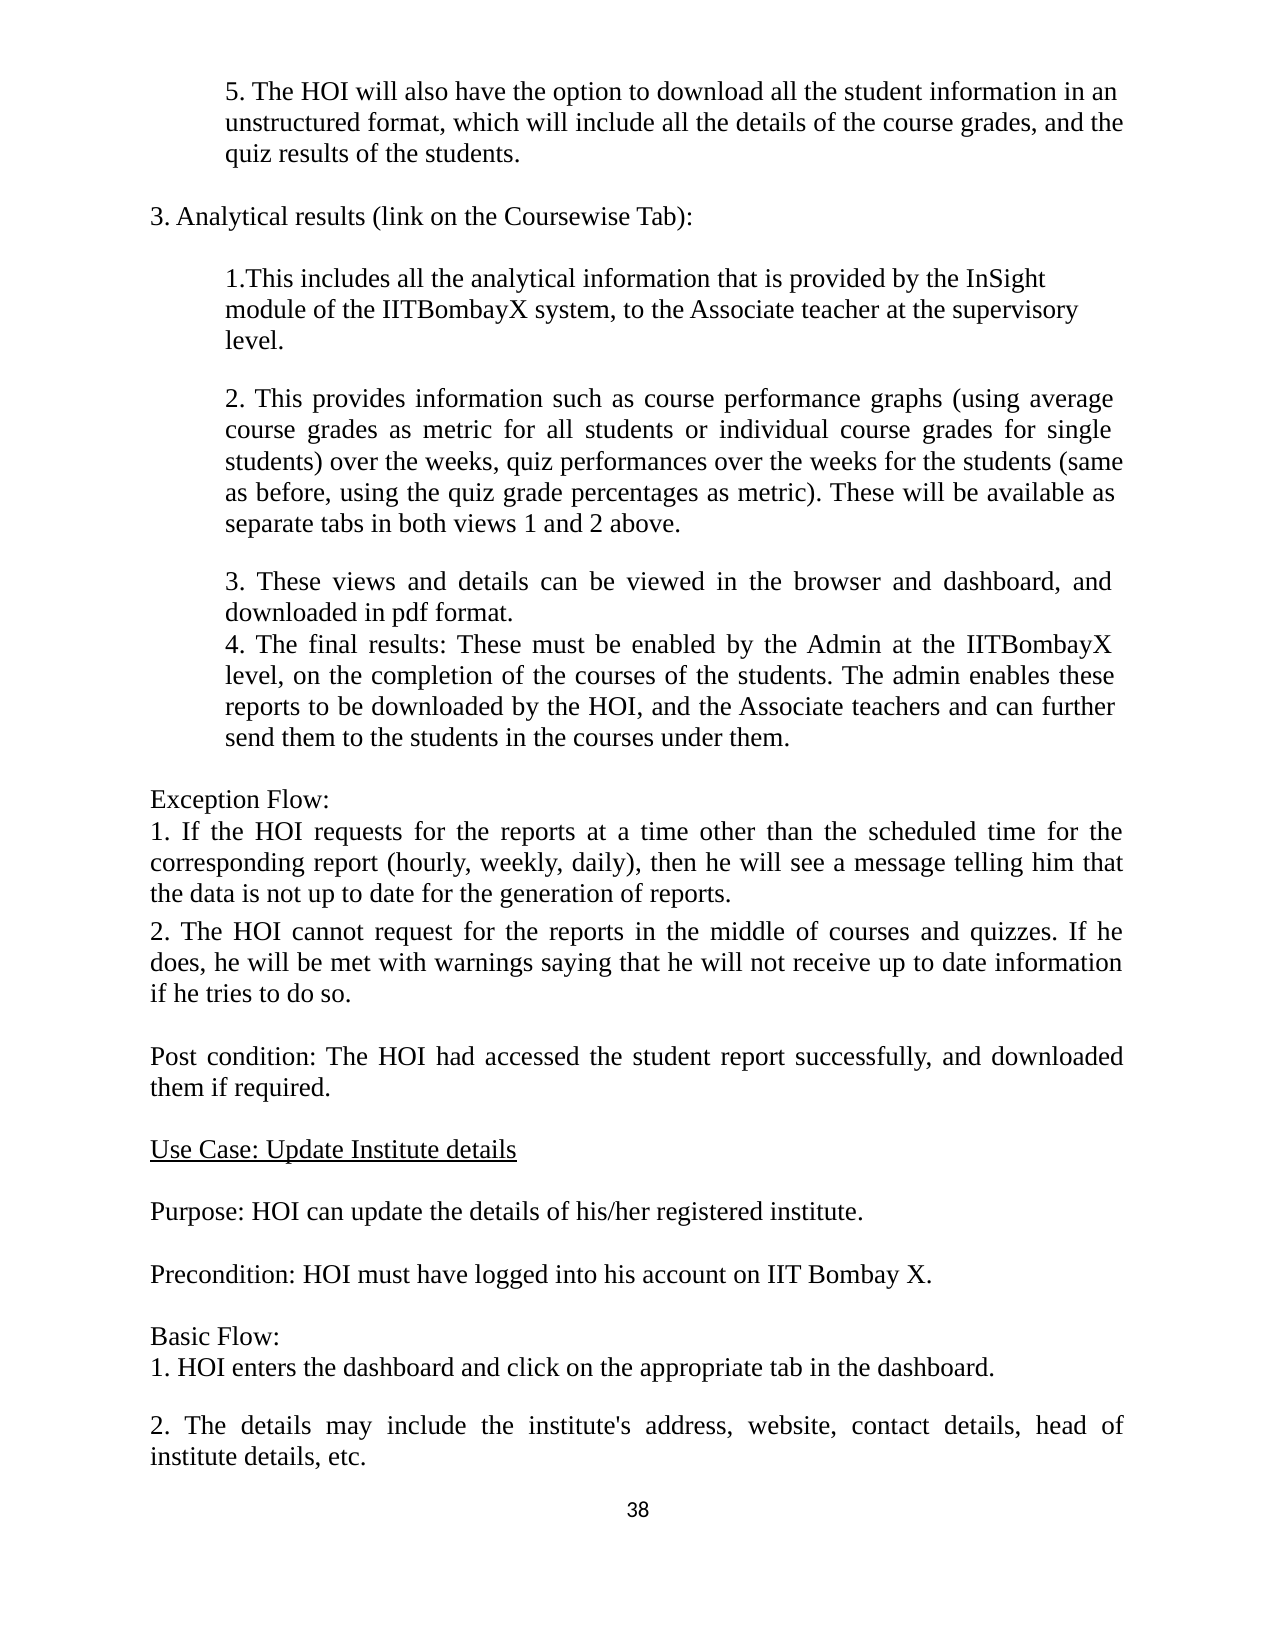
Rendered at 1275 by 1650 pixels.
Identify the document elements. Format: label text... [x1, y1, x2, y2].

text 2. The details may include the institute's address, website, contact details, head of institute details, etc. [150, 1409, 1125, 1472]
text Purpose: HOI can update the details of his/her registered institute. [150, 1195, 1125, 1227]
text Exception Flow: [150, 783, 1125, 814]
text Precondition: HOI must have logged into his account on IIT Bombay X. [150, 1258, 1125, 1289]
text 2. The HOI cannot request for the reports in the middle of courses and quizzes. If he does, he will be met with warnings saying that he will not receive up to date information if he tries to do so. [150, 915, 1125, 1008]
text 2. This provides information such as course performance graphs (using average course grades as metric for all students or individual course grades for single students) over the weeks, quiz performances over the weeks for the students (same as before, using the quiz grade percentages as metric). These will be available as separate tabs in both views 1 and 2 above. [150, 382, 1125, 538]
text 5. The HOI will also have the option to download all the student information in an unstructured format, which will include all the details of the course grades, and the quiz results of the students. [150, 75, 1125, 168]
text 3. These views and details can be viewed in the browser and dashboard, and downloaded in pdf format. [150, 565, 1125, 628]
text Use Case: Update Institute details [150, 1133, 1125, 1164]
text 1. HOI enters the dashboard and click on the appropriate tab in the dashboard. [150, 1351, 1125, 1382]
text 1. If the HOI requests for the reports at a time other than the scheduled time for the corresponding report (hourly, weekly, daily), then he will see a message telling him that the data is not up to date for the generation of reports. [150, 814, 1125, 908]
text 1.This includes all the analytical information that is provided by the InSight module of the IITBombayX system, to the Associate teacher at the supervisory level. [150, 262, 1125, 355]
text Post condition: The HOI had accessed the student report successfully, and downloaded them if required. [150, 1040, 1125, 1102]
text 4. The final results: These must be enabled by the Admin at the IITBombayX level, on the completion of the courses of the students. The admin enables these reports to be downloaded by the HOI, and the Associate teachers and can further send them to the students in the courses under them. [150, 628, 1125, 752]
text Basic Flow: [150, 1320, 1125, 1351]
text 3. Analytical results (link on the Coursewise Tab): [150, 199, 1125, 231]
